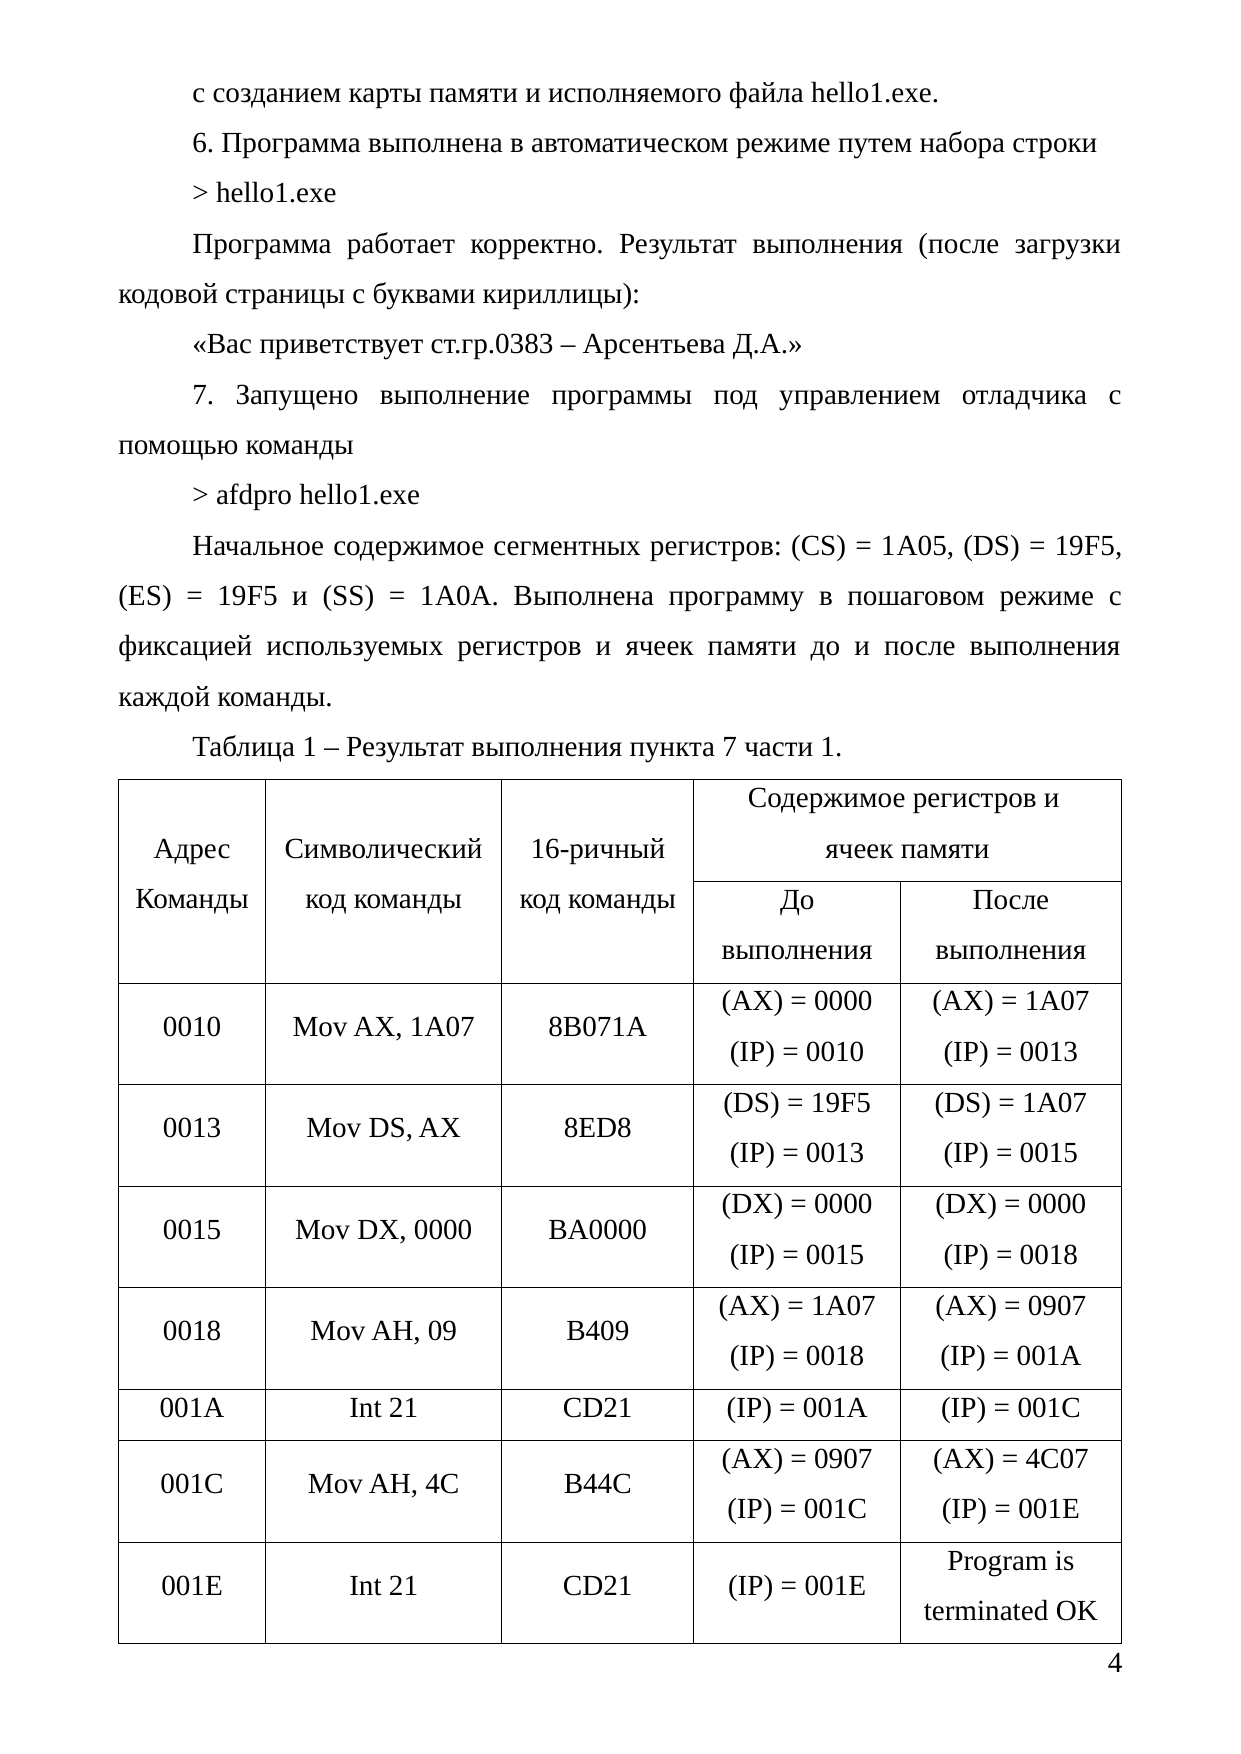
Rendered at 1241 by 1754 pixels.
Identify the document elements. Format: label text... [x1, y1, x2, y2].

table_cell (IP) = 001A [694, 1390, 900, 1440]
table_cell После выполнения [901, 882, 1121, 982]
table_cell (AX) = 1A07 (IP) = 0013 [901, 984, 1121, 1084]
text > afdpro hello1.exe [118, 477, 1122, 511]
text Таблица 1 – Результат выполнения пункта 7 части 1. [118, 729, 1122, 763]
table_cell 001C [119, 1441, 265, 1542]
table_cell CD21 [502, 1390, 693, 1440]
table_cell Mov AH, 09 [266, 1288, 501, 1389]
table_cell (IP) = 001C [901, 1390, 1121, 1440]
table_cell 0010 [119, 984, 265, 1084]
table_cell BA0000 [502, 1187, 693, 1287]
table_cell (IP) = 001E [694, 1543, 900, 1643]
table_cell B409 [502, 1288, 693, 1389]
table_cell До выполнения [694, 882, 900, 982]
table_cell (DX) = 0000 (IP) = 0018 [901, 1187, 1121, 1287]
table_cell Int 21 [266, 1543, 501, 1643]
table_header 16-ричный код команды [502, 780, 693, 982]
table_header Содержимое регистров и ячеек памяти [694, 780, 1121, 881]
table_header Символический код команды [266, 780, 501, 982]
table_cell (AX) = 0000 (IP) = 0010 [694, 984, 900, 1084]
text > hello1.exe [118, 176, 1122, 209]
table_cell 0013 [119, 1085, 265, 1186]
table_cell Mov DX, 0000 [266, 1187, 501, 1287]
table_cell (DS) = 1A07 (IP) = 0015 [901, 1085, 1121, 1186]
table_header Адрес Команды [119, 780, 265, 982]
text Начальное содержимое сегментных регистров: (CS) = 1A05, (DS) = 19F5, (ES) = 19F5 и (SS) = 1A0A. Выполнена программу в пошаговом режиме с фиксацией используемых регистров и ячеек памяти до и после выполнения каждой команды. [118, 528, 1122, 712]
table_cell (DS) = 19F5 (IP) = 0013 [694, 1085, 900, 1186]
text «Вас приветствует ст.гр.0383 – Арсентьева Д.А.» [118, 327, 1122, 360]
table_cell (AX) = 0907 (IP) = 001C [694, 1441, 900, 1542]
table_cell Program is terminated OK [901, 1543, 1121, 1643]
table_cell 001E [119, 1543, 265, 1643]
table_cell 0015 [119, 1187, 265, 1287]
table_cell Mov AX, 1A07 [266, 984, 501, 1084]
text 6. Программа выполнена в автоматическом режиме путем набора строки [118, 125, 1122, 159]
text 7. Запущено выполнение программы под управлением отладчика с помощью команды [118, 377, 1122, 461]
text Программа работает корректно. Результат выполнения (после загрузки кодовой страницы с буквами кириллицы): [118, 226, 1122, 310]
table_cell (DX) = 0000 (IP) = 0015 [694, 1187, 900, 1287]
table_cell 8B071A [502, 984, 693, 1084]
table_cell CD21 [502, 1543, 693, 1643]
table_cell (AX) = 1A07 (IP) = 0018 [694, 1288, 900, 1389]
table_cell Mov AH, 4C [266, 1441, 501, 1542]
table_cell 001A [119, 1390, 265, 1440]
table_cell (AX) = 4C07 (IP) = 001E [901, 1441, 1121, 1542]
table_cell 0018 [119, 1288, 265, 1389]
table_cell Int 21 [266, 1390, 501, 1440]
table_cell B44C [502, 1441, 693, 1542]
text с созданием карты памяти и исполняемого файла hello1.exe. [118, 75, 1122, 108]
table_cell Mov DS, AX [266, 1085, 501, 1186]
table_cell (AX) = 0907 (IP) = 001A [901, 1288, 1121, 1389]
table_cell 8ED8 [502, 1085, 693, 1186]
